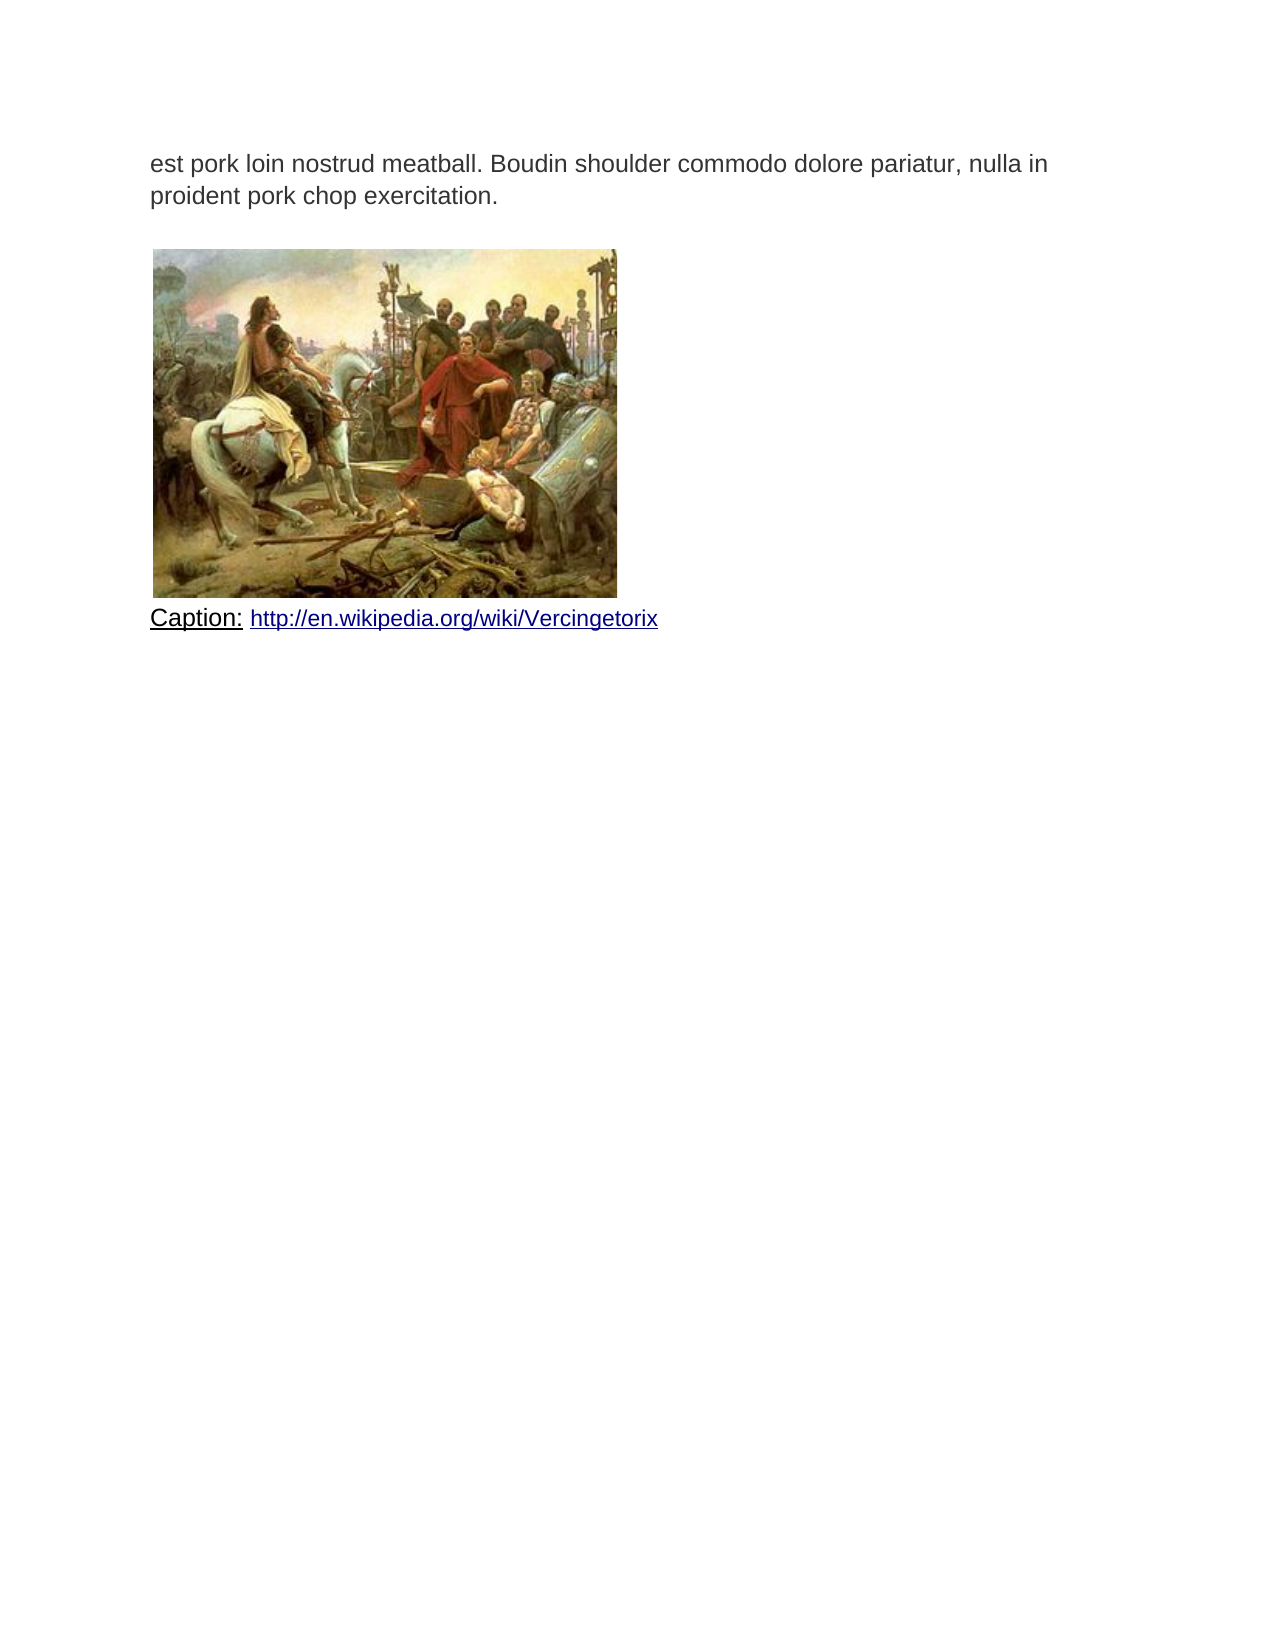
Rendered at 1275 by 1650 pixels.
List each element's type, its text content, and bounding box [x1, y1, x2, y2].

picture [153, 249, 618, 598]
text Caption: http://en.wikipedia.org/wiki/Vercingetorix [150, 604, 1125, 632]
text est pork loin nostrud meatball. Boudin shoulder commodo dolore pariatur, nulla in proident pork chop exercitation. [150, 150, 1125, 210]
